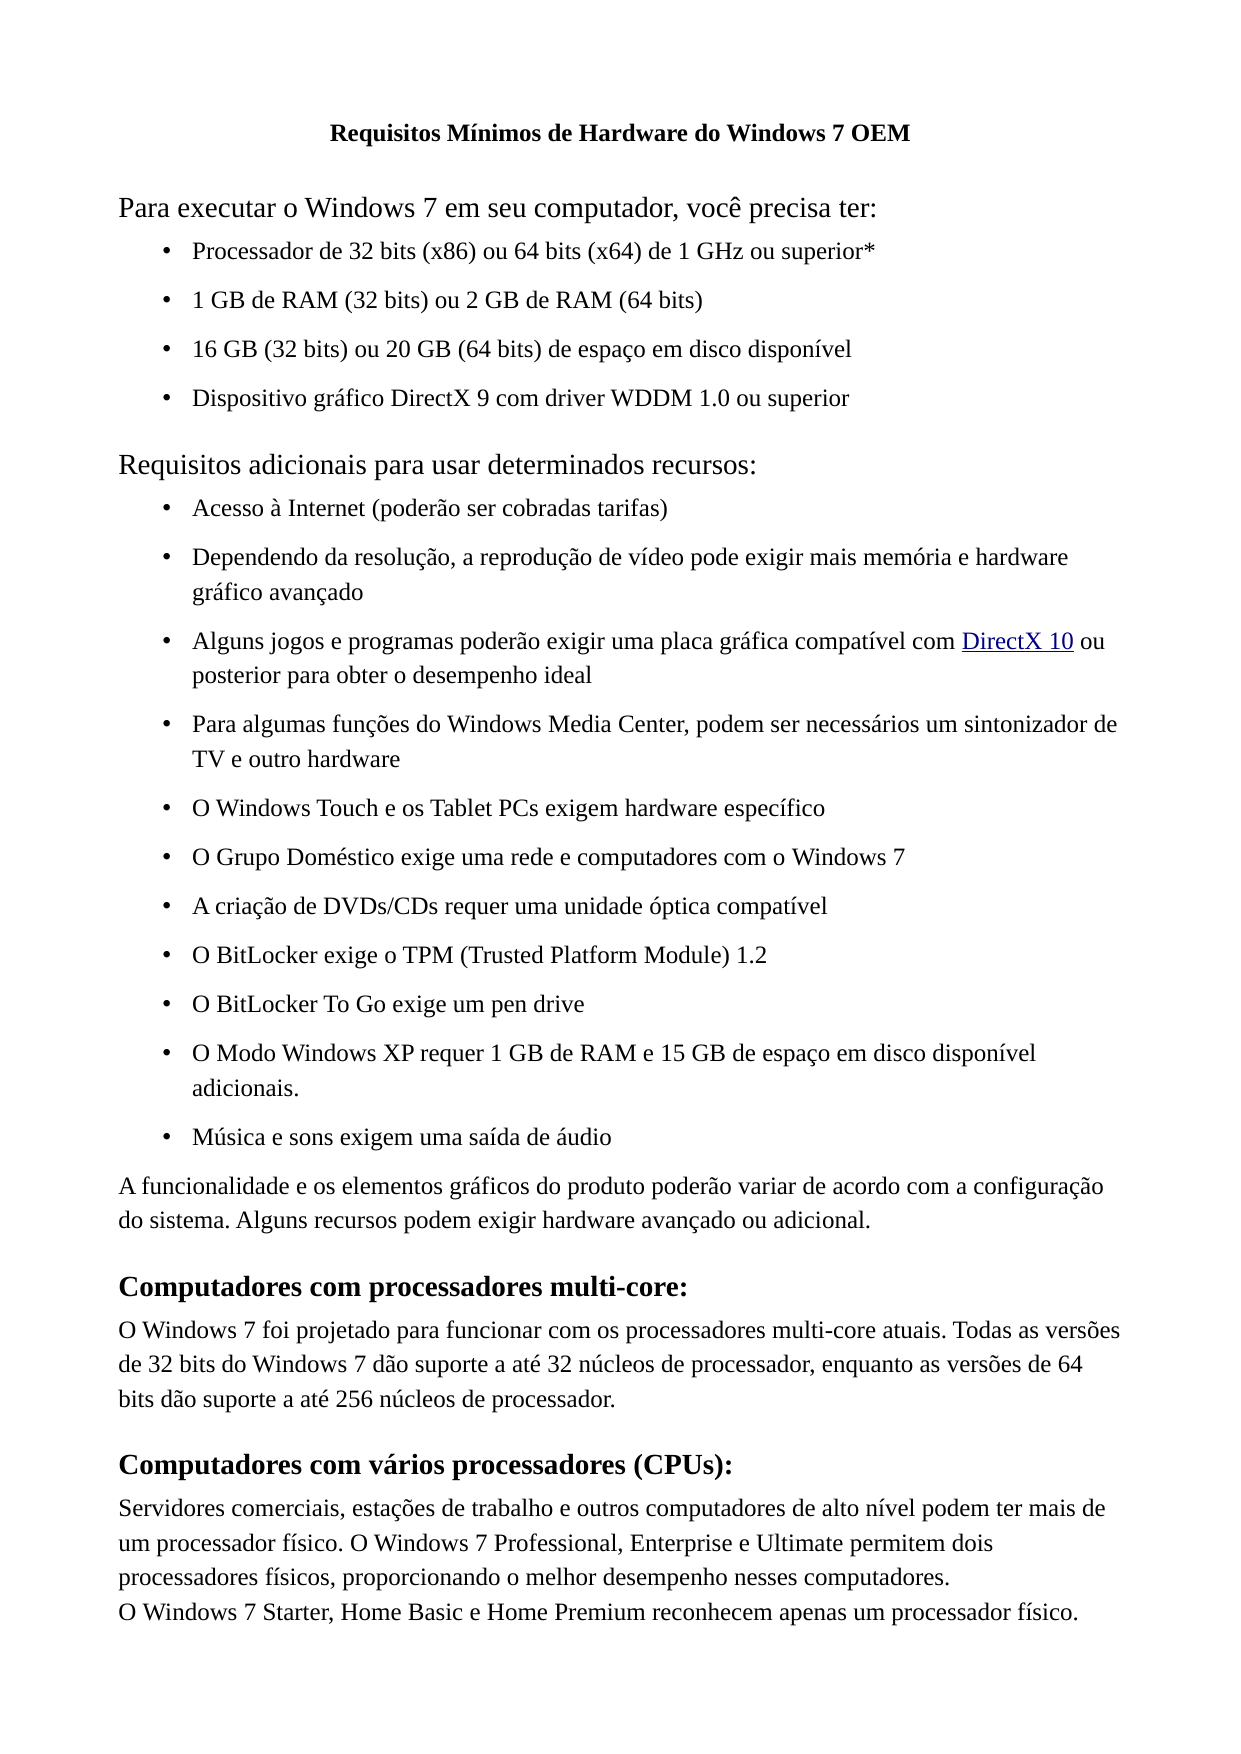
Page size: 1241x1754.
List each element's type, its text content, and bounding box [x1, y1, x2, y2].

list 1 GB de RAM (32 bits) ou 2 GB de RAM (64 bits) [162, 285, 1122, 314]
text Requisitos Mínimos de Hardware do Windows 7 OEM [118, 118, 1122, 147]
list Dependendo da resolução, a reprodução de vídeo pode exigir mais memória e hardware gráfico avançado [162, 542, 1122, 605]
list A criação de DVDs/CDs requer uma unidade óptica compatível [162, 891, 1122, 920]
list O BitLocker exige o TPM (Trusted Platform Module) 1.2 [162, 940, 1122, 969]
list 16 GB (32 bits) ou 20 GB (64 bits) de espaço em disco disponível [162, 334, 1122, 363]
text O Windows 7 foi projetado para funcionar com os processadores multi-core atuais. Todas as versões de 32 bits do Windows 7 dão suporte a até 32 núcleos de processador, enquanto as versões de 64 bits dão suporte a até 256 núcleos de processador. [118, 1315, 1122, 1413]
list O Modo Windows XP requer 1 GB de RAM e 15 GB de espaço em disco disponível adicionais. [162, 1038, 1122, 1101]
text A funcionalidade e os elementos gráficos do produto poderão variar de acordo com a configuração do sistema. Alguns recursos podem exigir hardware avançado ou adicional. [118, 1171, 1122, 1234]
subtitle Computadores com vários processadores (CPUs): [118, 1447, 1122, 1481]
text Servidores comerciais, estações de trabalho e outros computadores de alto nível podem ter mais de um processador físico. O Windows 7 Professional, Enterprise e Ultimate permitem dois processadores físicos, proporcionando o melhor desempenho nesses computadores. O Windows 7 Starter, Home Basic e Home Premium reconhecem apenas um processador físico. [118, 1493, 1122, 1626]
subtitle Requisitos adicionais para usar determinados recursos: [118, 447, 1122, 481]
list Dispositivo gráfico DirectX 9 com driver WDDM 1.0 ou superior [162, 383, 1122, 412]
list Alguns jogos e programas poderão exigir uma placa gráfica compatível com DirectX 10 ou posterior para obter o desempenho ideal [162, 626, 1122, 689]
list Acesso à Internet (poderão ser cobradas tarifas) [162, 493, 1122, 522]
subtitle Computadores com processadores multi-core: [118, 1269, 1122, 1302]
list O Windows Touch e os Tablet PCs exigem hardware específico [162, 793, 1122, 822]
list Música e sons exigem uma saída de áudio [162, 1122, 1122, 1150]
list O Grupo Doméstico exige uma rede e computadores com o Windows 7 [162, 842, 1122, 871]
list Para algumas funções do Windows Media Center, podem ser necessários um sintonizador de TV e outro hardware [162, 709, 1122, 772]
subtitle Para executar o Windows 7 em seu computador, você precisa ter: [118, 190, 1122, 224]
list Processador de 32 bits (x86) ou 64 bits (x64) de 1 GHz ou superior* [162, 236, 1122, 265]
list O BitLocker To Go exige um pen drive [162, 989, 1122, 1018]
